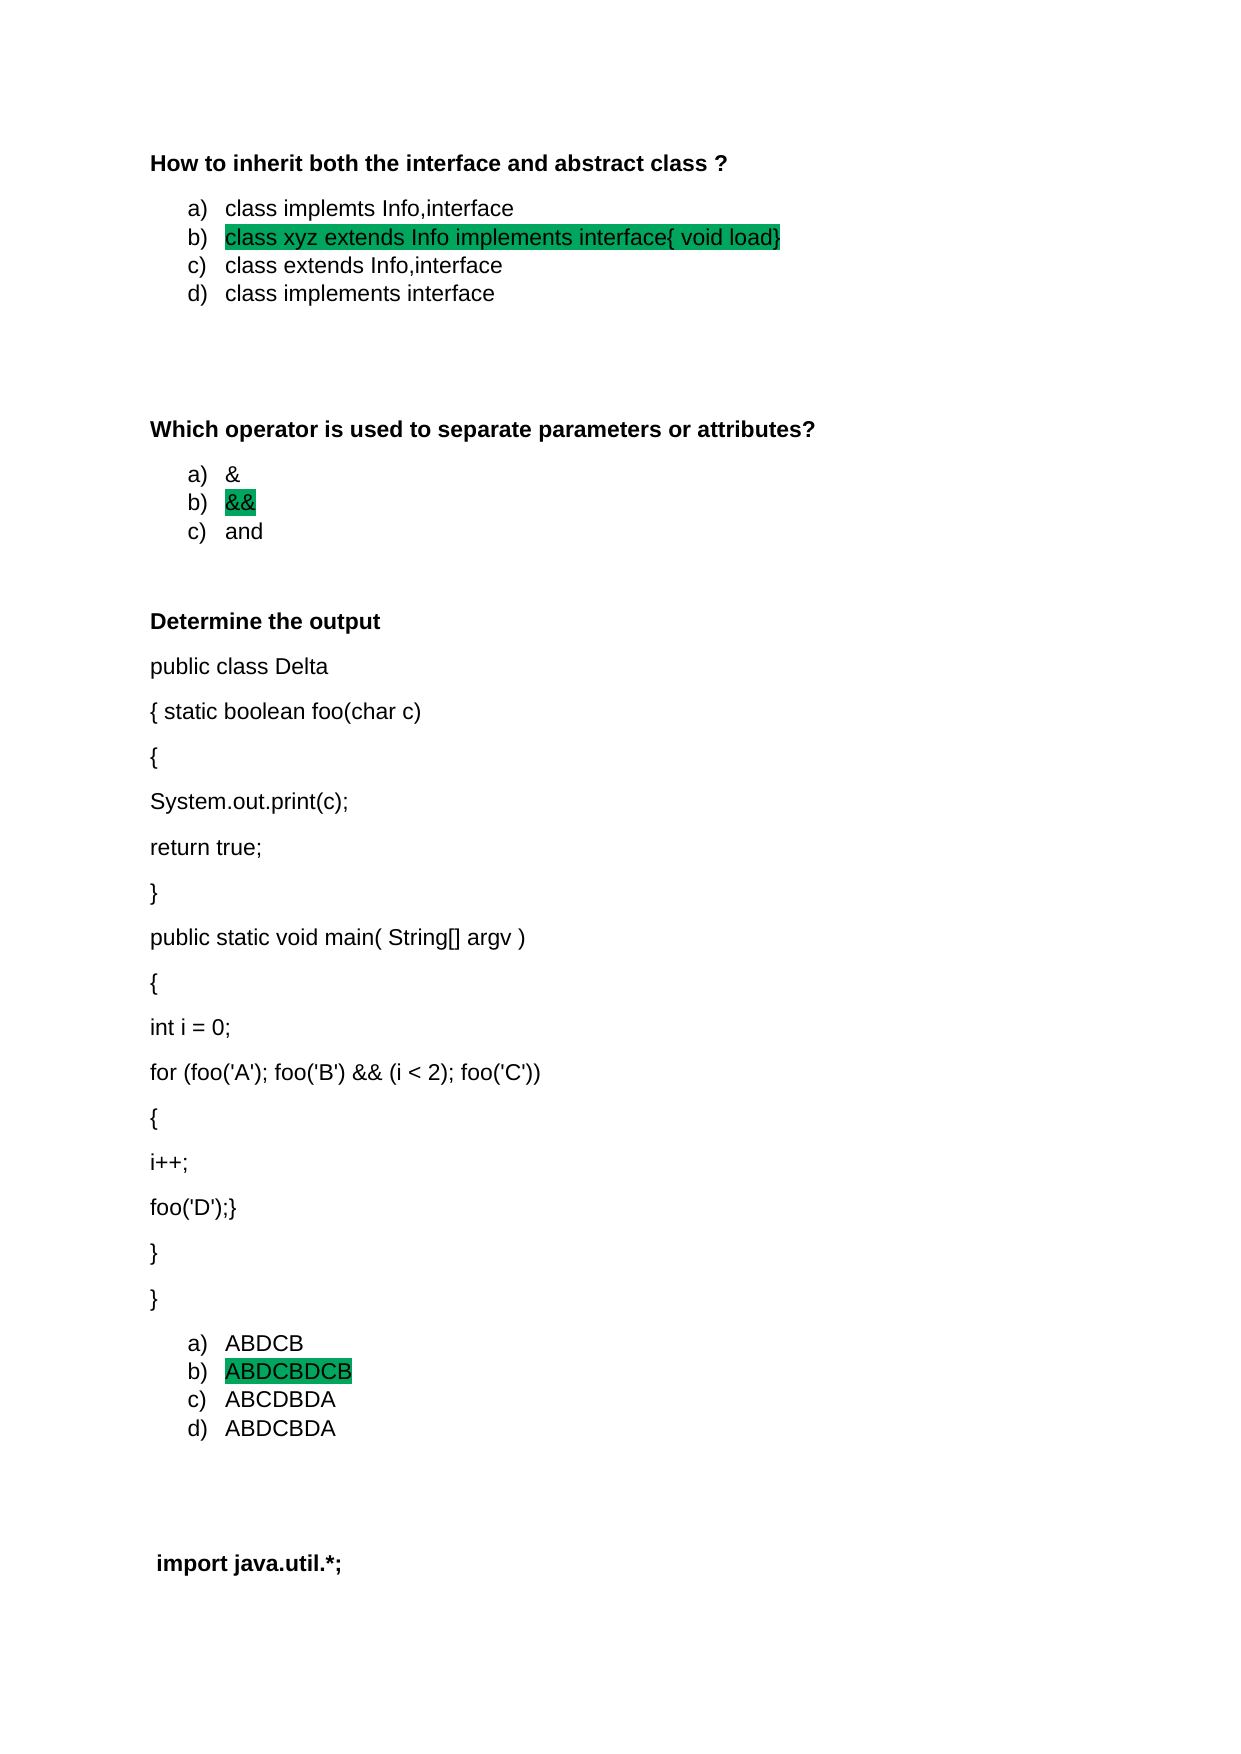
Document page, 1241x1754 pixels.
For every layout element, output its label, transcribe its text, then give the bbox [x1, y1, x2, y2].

text foo('D');} [150, 1194, 1090, 1221]
list ABDCBDCB [187, 1358, 1090, 1384]
text } [150, 1239, 1090, 1266]
list ABDCB [187, 1329, 1090, 1356]
text { [150, 743, 1090, 769]
text System.out.print(c); [150, 788, 1090, 815]
text } [150, 1284, 1090, 1311]
text import java.util.*; [150, 1550, 1090, 1577]
list class implements interface [187, 280, 1090, 307]
text int i = 0; [150, 1014, 1090, 1040]
list & [187, 461, 1090, 487]
text Determine the output [150, 608, 1090, 634]
text for (foo('A'); foo('B') && (i < 2); foo('C')) [150, 1059, 1090, 1085]
text public class Delta [150, 653, 1090, 679]
list class implemts Info,interface [187, 195, 1090, 221]
text i++; [150, 1149, 1090, 1176]
list ABCDBDA [187, 1386, 1090, 1413]
text { [150, 1104, 1090, 1130]
list class extends Info,interface [187, 252, 1090, 278]
text public static void main( String[] argv ) [150, 924, 1090, 950]
list ABDCBDA [187, 1415, 1090, 1441]
list and [187, 518, 1090, 544]
text { static boolean foo(char c) [150, 698, 1090, 724]
list class xyz extends Info implements interface{ void load} [187, 223, 1090, 250]
text { [150, 969, 1090, 995]
text return true; [150, 833, 1090, 860]
text Which operator is used to separate parameters or attributes? [150, 416, 1090, 442]
list && [187, 489, 1090, 516]
text How to inherit both the interface and abstract class ? [150, 150, 1090, 176]
text } [150, 878, 1090, 905]
